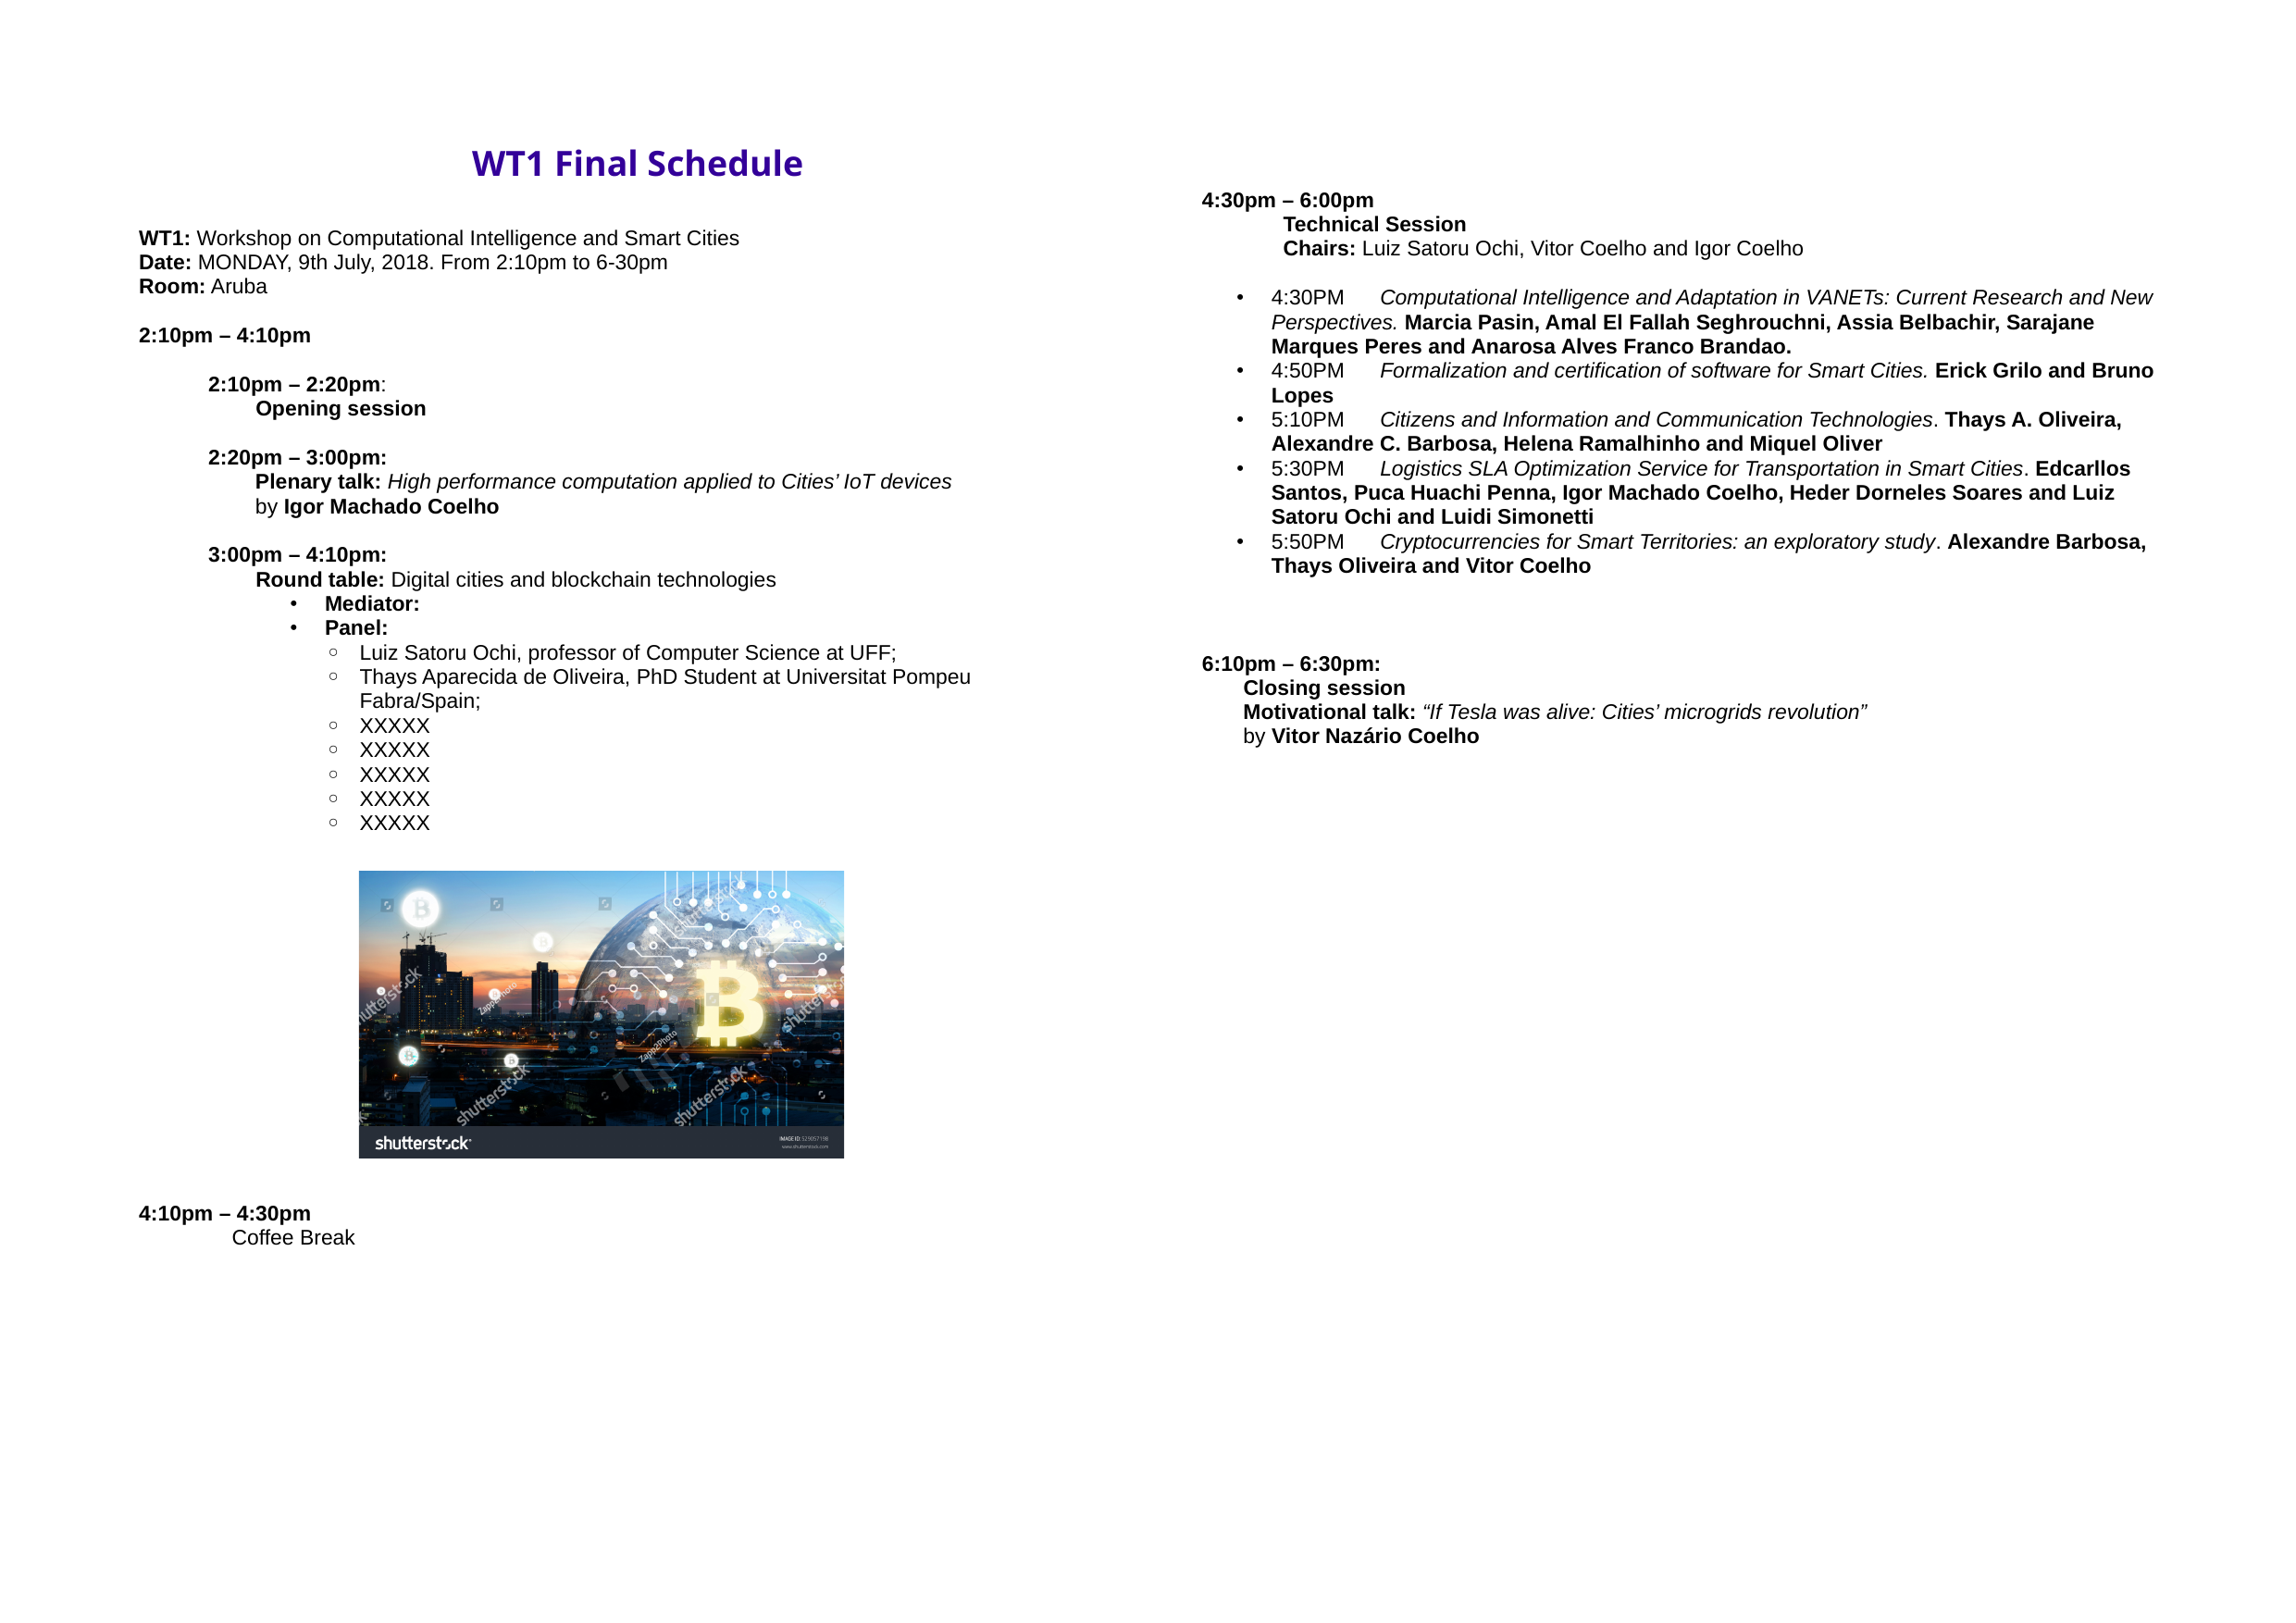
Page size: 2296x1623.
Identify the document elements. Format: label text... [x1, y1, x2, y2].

list XXXXX [325, 713, 1075, 737]
text Closing session [1202, 675, 2156, 700]
list XXXXX [325, 811, 1075, 835]
text 2:10pm – 4:10pm [139, 323, 1075, 347]
text Plenary talk: High performance computation applied to Cities’ IoT devices [208, 469, 1075, 493]
list 5:30PM Logistics SLA Optimization Service for Transportation in Smart Cities. Edcarllos Santos, Puca Huachi Penna, Igor Machado Coelho, Heder Dorneles Soares and Luiz Satoru Ochi and Luidi Simonetti [1236, 456, 2156, 529]
text Coffee Break [208, 1225, 1075, 1250]
text Date: MONDAY, 9th July, 2018. From 2:10pm to 6-30pm [139, 250, 1075, 274]
text Motivational talk: “If Tesla was alive: Cities’ microgrids revolution” [1202, 700, 2156, 724]
list 5:10PM Citizens and Information and Communication Technologies. Thays A. Oliveira, Alexandre C. Barbosa, Helena Ramalhinho and Miquel Oliver [1236, 407, 2156, 456]
list Luiz Satoru Ochi, professor of Computer Science at UFF; [325, 640, 1075, 664]
list 4:30PM Computational Intelligence and Adaptation in VANETs: Current Research and New Perspectives. Marcia Pasin, Amal El Fallah Seghrouchni, Assia Belbachir, Sarajane Marques Peres and Anarosa Alves Franco Brandao. [1236, 285, 2156, 358]
text by Vitor Nazário Coelho [1202, 724, 2156, 749]
text 2:10pm – 2:20pm: [208, 347, 1075, 396]
text Round table: Digital cities and blockchain technologies [208, 567, 1075, 591]
text Room: Aruba [139, 274, 1075, 299]
text 6:10pm – 6:30pm: [1202, 650, 2156, 675]
list 4:50PM Formalization and certification of software for Smart Cities. Erick Grilo and Bruno Lopes [1236, 358, 2156, 407]
list Mediator: [290, 591, 1075, 615]
text Chairs: Luiz Satoru Ochi, Vitor Coelho and Igor Coelho [1272, 236, 2156, 261]
text 2:20pm – 3:00pm: [208, 445, 1075, 469]
list Thays Aparecida de Oliveira, PhD Student at Universitat Pompeu Fabra/Spain; [325, 664, 1075, 713]
list XXXXX [325, 737, 1075, 762]
list 5:50PM Cryptocurrencies for Smart Territories: an exploratory study. Alexandre Barbosa, Thays Oliveira and Vitor Coelho [1236, 529, 2156, 577]
text Technical Session [1272, 212, 2156, 236]
text 4:30pm – 6:00pm [1202, 188, 2156, 212]
text WT1 Final Schedule [139, 139, 1136, 186]
text Opening session [208, 396, 1075, 420]
text by Igor Machado Coelho 3:00pm – 4:10pm: [208, 493, 1075, 567]
list XXXXX [325, 762, 1075, 787]
list Panel: [290, 615, 1075, 640]
list XXXXX [325, 787, 1075, 811]
text WT1: Workshop on Computational Intelligence and Smart Cities [139, 226, 1075, 250]
text 4:10pm – 4:30pm [139, 1201, 1075, 1225]
picture [358, 871, 845, 1158]
